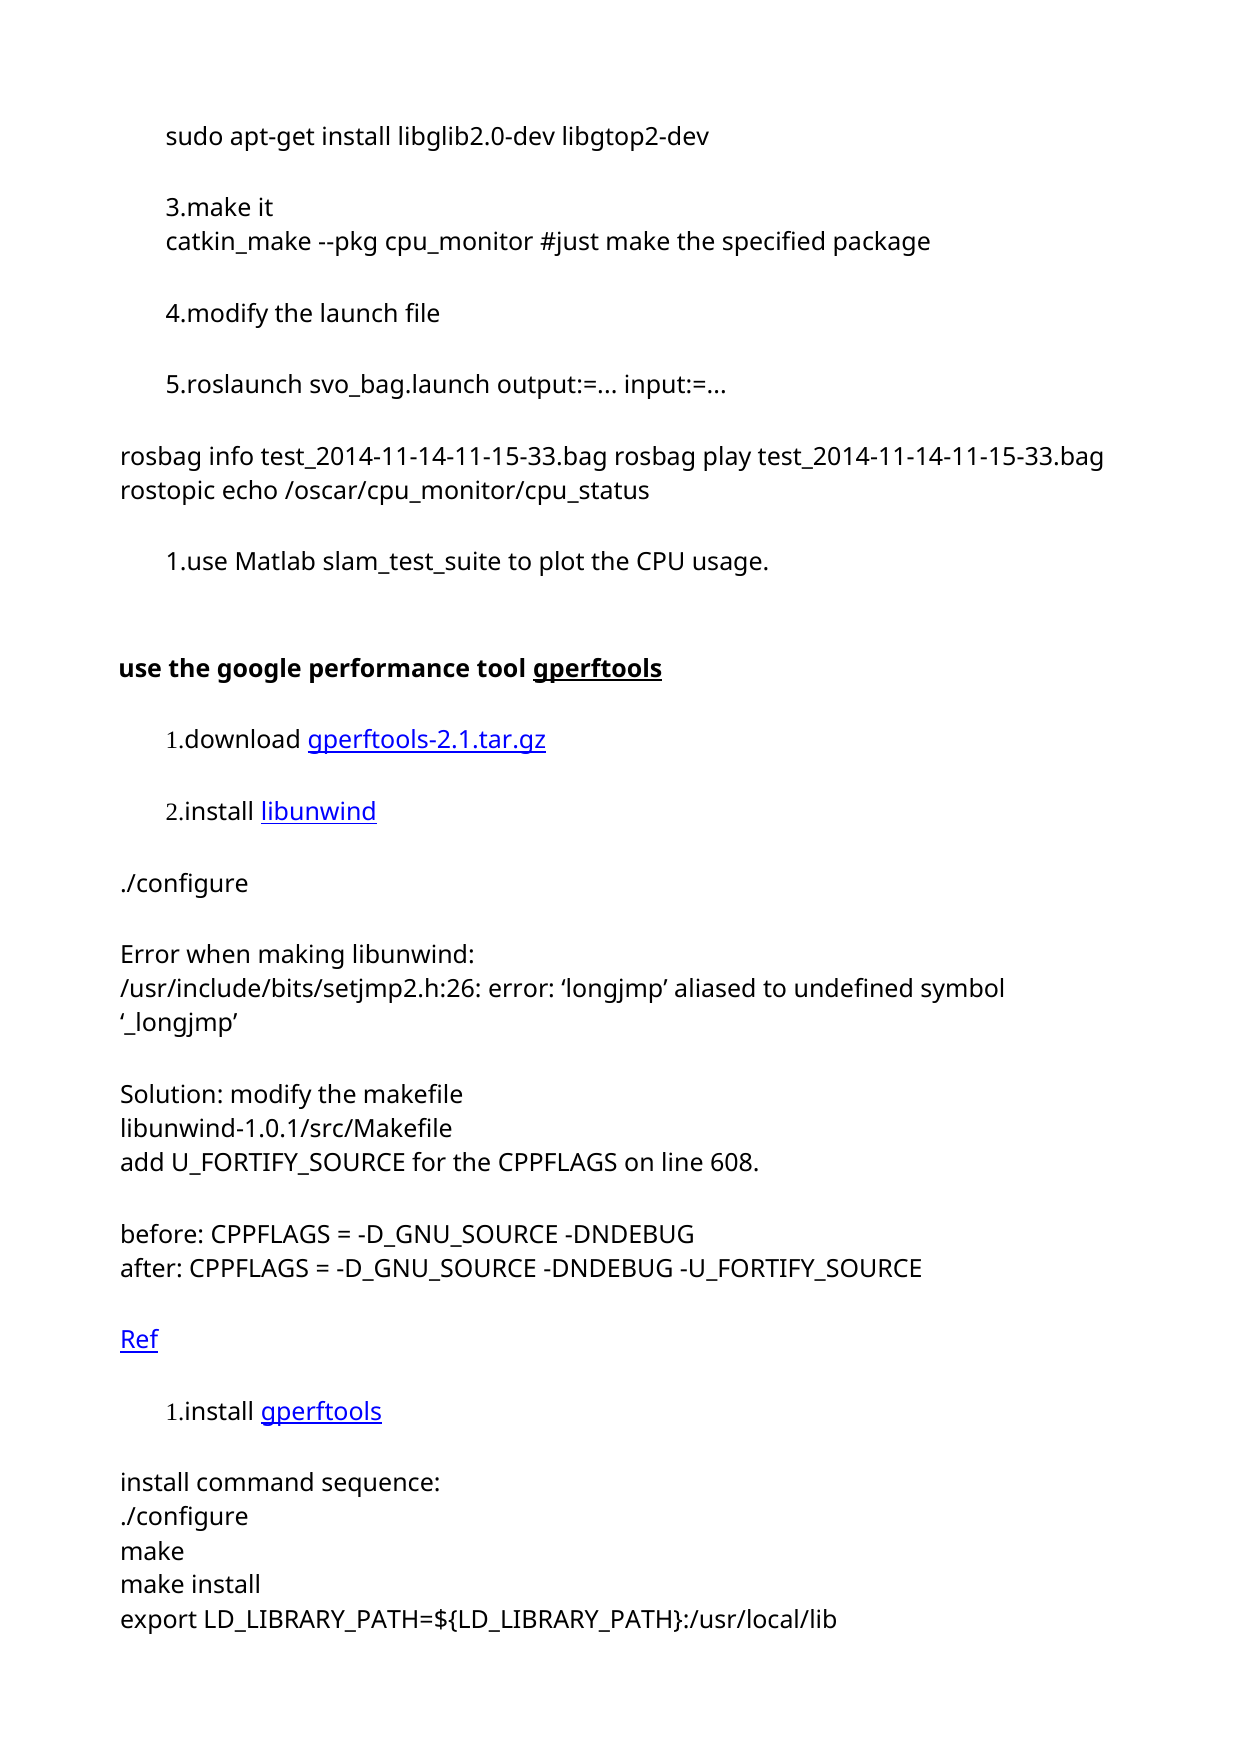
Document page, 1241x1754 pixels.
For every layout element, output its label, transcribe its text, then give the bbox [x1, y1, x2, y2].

text use the google performance tool gperftools [118, 651, 1122, 685]
list make it catkin_make --pkg cpu_monitor #just make the specified package [118, 190, 1122, 258]
list sudo apt-get install libglib2.0-dev libgtop2-dev [118, 118, 1122, 152]
text Ref [120, 1322, 1122, 1356]
list roslaunch svo_bag.launch output:=... input:=... [118, 367, 1122, 401]
text Error when making libunwind: /usr/include/bits/setjmp2.h:26: error: ‘longjmp’ aliased to undefined symbol ‘_longjmp’ [120, 937, 1122, 1039]
text ./configure [120, 865, 1122, 899]
text before: CPPFLAGS = -D_GNU_SOURCE -DNDEBUG after: CPPFLAGS = -D_GNU_SOURCE -DNDEBUG -U_FORTIFY_SOURCE [120, 1216, 1122, 1284]
list download gperftools-2.1.tar.gz [118, 722, 1122, 756]
list modify the launch file [118, 295, 1122, 329]
text install command sequence: ./configure make make install export LD_LIBRARY_PATH=${LD_LIBRARY_PATH}:/usr/local/lib [120, 1465, 1122, 1635]
text rosbag info test_2014-11-14-11-15-33.bag rosbag play test_2014-11-14-11-15-33.bag rostopic echo /oscar/cpu_monitor/cpu_status [120, 438, 1122, 507]
text Solution: modify the makefile libunwind-1.0.1/src/Makefile add U_FORTIFY_SOURCE for the CPPFLAGS on line 608. [120, 1077, 1122, 1179]
list install libunwind [118, 794, 1122, 828]
list use Matlab slam_test_suite to plot the CPU usage. [118, 544, 1122, 578]
list install gperftools [118, 1393, 1122, 1427]
